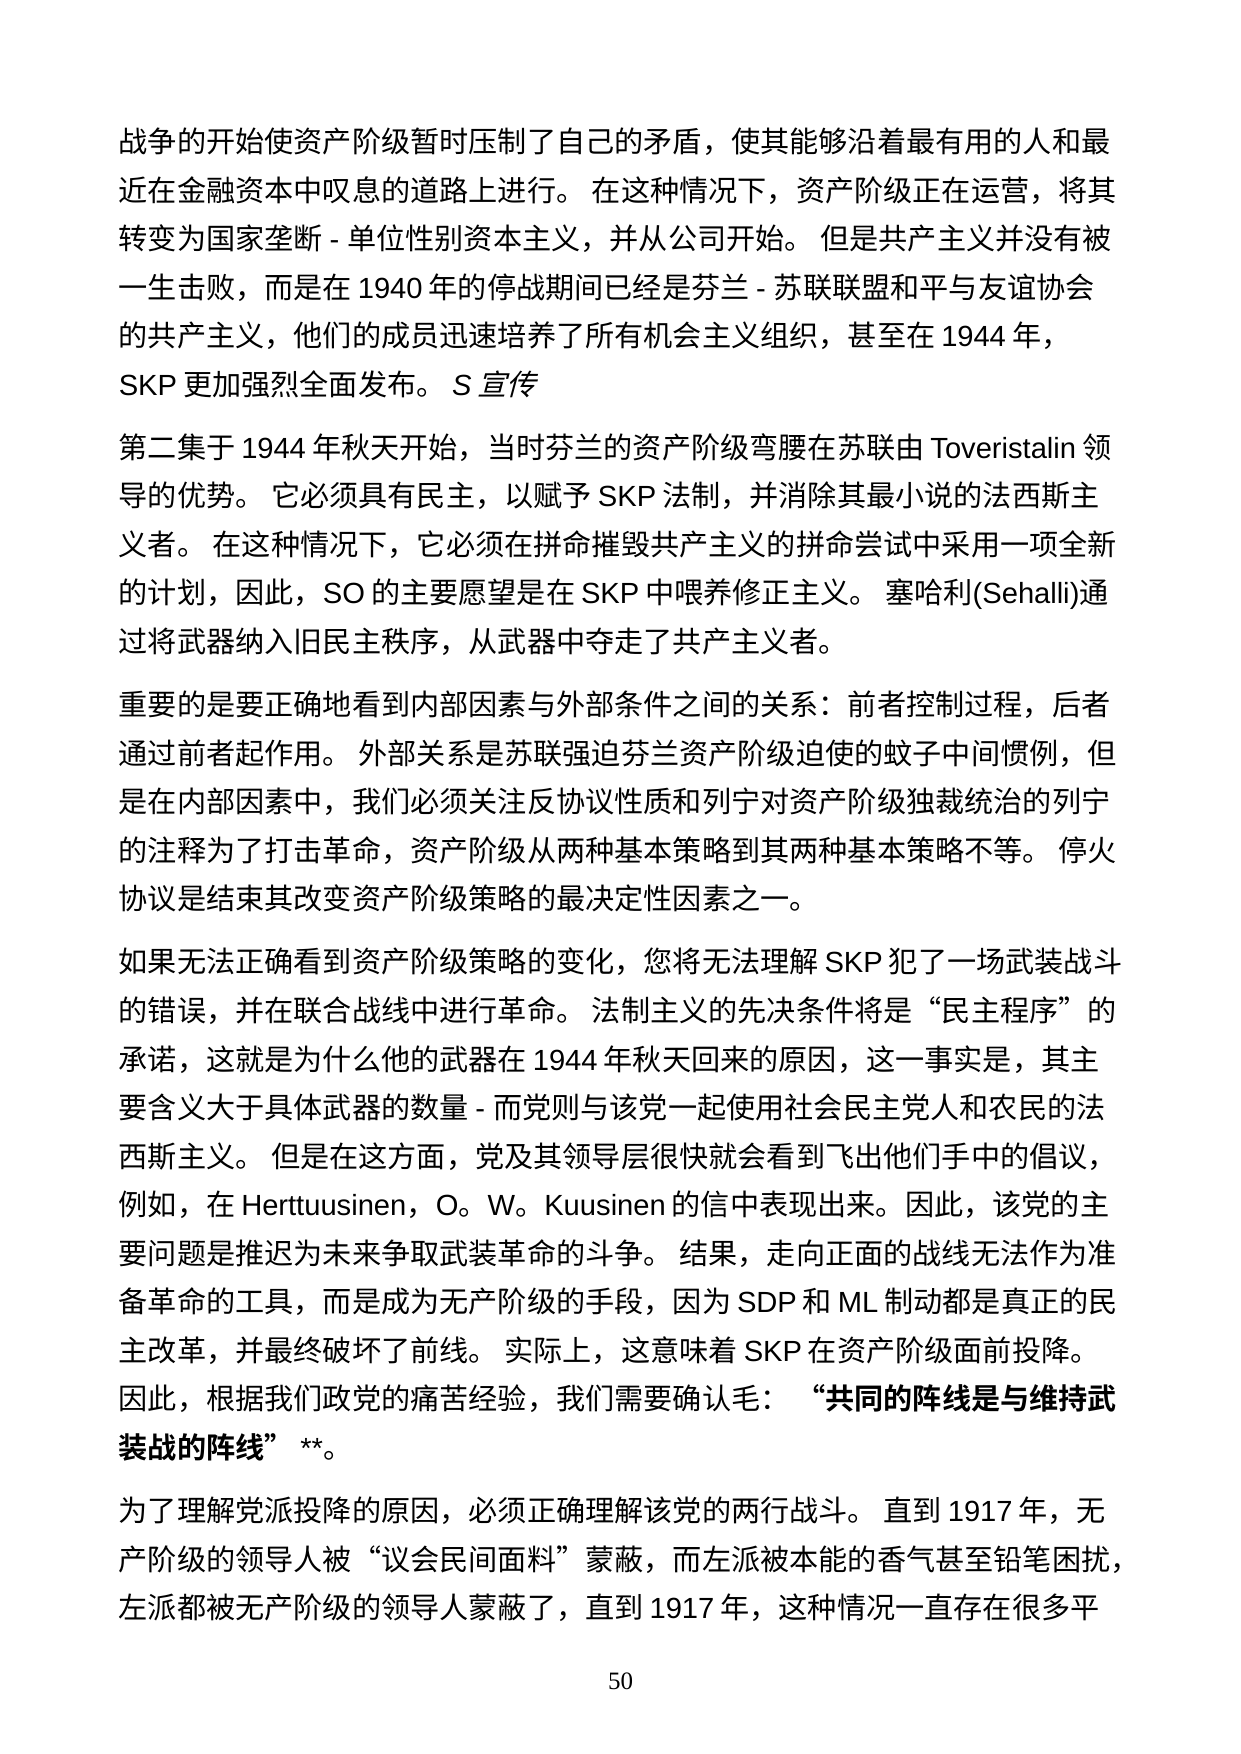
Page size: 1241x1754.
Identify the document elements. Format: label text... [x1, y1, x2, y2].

text 如果无法正确看到资产阶级策略的变化，您将无法理解SKP犯了一场武装战斗的错误，并在联合战线中进行革命。 法制主义的先决条件将是“民主程序”的承诺，这就是为什么他的武器在1944年秋天回来的原因，这一事实是，其主要含义大于具体武器的数量 - 而党则与该党一起使用社会民主党人和农民的法西斯主义。 但是在这方面，党及其领导层很快就会看到飞出他们手中的倡议，例如，在Herttuusinen，O。W。Kuusinen的信中表现出来。因此，该党的主要问题是推迟为未来争取武装革命的斗争。 结果，走向正面的战线无法作为准备革命的工具，而是成为无产阶级的手段，因为SDP和ML制动都是真正的民主改革，并最终破坏了前线。 实际上，这意味着SKP在资产阶级面前投降。 因此，根据我们政党的痛苦经验，我们需要确认毛： “共同的阵线是与维持武装战的阵线” **。 [118, 939, 1122, 1467]
text 第二集于1944年秋天开始，当时芬兰的资产阶级弯腰在苏联由Toveristalin领导的优势。 它必须具有民主，以赋予SKP法制，并消除其最小说的法西斯主义者。 在这种情况下，它必须在拼命摧毁共产主义的拼命尝试中采用一项全新的计划，因此，SO的主要愿望是在SKP中喂养修正主义。 塞哈利(Sehalli)通过将武器纳入旧民主秩序，从武器中夺走了共产主义者。 [118, 424, 1122, 661]
text 为了理解党派投降的原因，必须正确理解该党的两行战斗。 直到1917年，无产阶级的领导人被“议会民间面料”蒙蔽，而左派被本能的香气甚至铅笔困扰，左派都被无产阶级的领导人蒙蔽了，直到1917年，这种情况一直存在很多平行。 但是在1918年，内战消防中心的领导人转向左边，而在40年代，资产阶级却通过施加了相对微妙的恐怖而激发了资产阶级。 此外，它决心发展国家垄断资本主义，社团主义以及资产阶级和社会民主党的共同阵线，以此作为重新计算工作场所安排的临时盈利基础。 因此，决定性因素成为左翼，这主要是自身负责的，但资产阶级也为此做出了贡献。 [118, 1487, 1122, 1627]
text 战争的开始使资产阶级暂时压制了自己的矛盾，使其能够沿着最有用的人和最近在金融资本中叹息的道路上进行。 在这种情况下，资产阶级正在运营，将其转变为国家垄断 - 单位性别资本主义，并从公司开始。 但是共产主义并没有被一生击败，而是在1940年的停战期间已经是芬兰 - 苏联联盟和平与友谊协会的共产主义，他们的成员迅速培养了所有机会主义组织，甚至在1944年，SKP更加强烈全面发布。 S宣传 [118, 118, 1122, 403]
text 重要的是要正确地看到内部因素与外部条件之间的关系：前者控制过程，后者通过前者起作用。 外部关系是苏联强迫芬兰资产阶级迫使的蚊子中间惯例，但是在内部因素中，我们必须关注反协议性质和列宁对资产阶级独裁统治的列宁的注释为了打击革命，资产阶级从两种基本策略到其两种基本策略不等。 停火协议是结束其改变资产阶级策略的最决定性因素之一。 [118, 682, 1122, 918]
